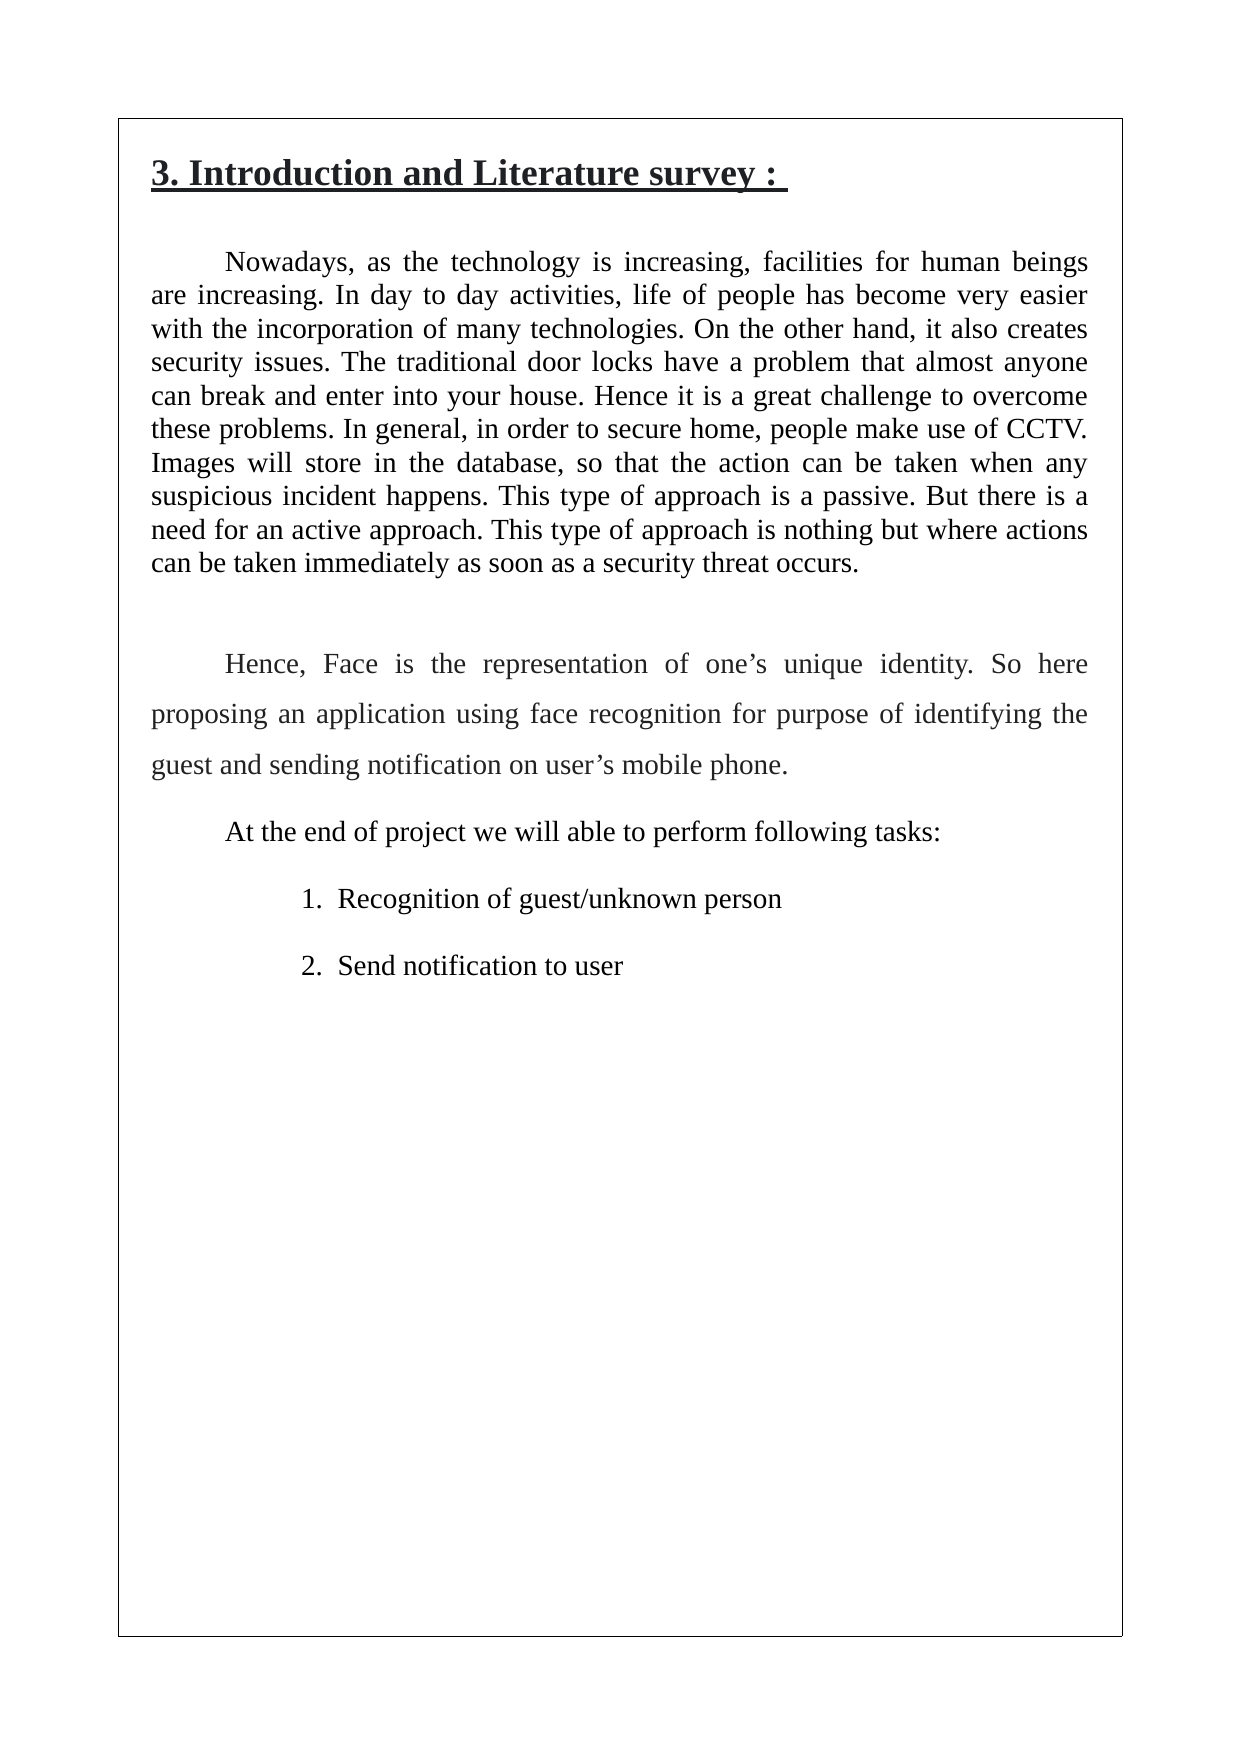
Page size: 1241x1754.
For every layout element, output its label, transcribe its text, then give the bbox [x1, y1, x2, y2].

text Hence, Face is the representation of one’s unique identity. So here proposing an application using face recognition for purpose of identifying the guest and sending notification on user’s mobile phone. [151, 646, 1089, 780]
list 2. Send notification to user [263, 948, 1089, 981]
subtitle 3. Introduction and Literature survey : [151, 151, 1089, 194]
list Nowadays, as the technology is increasing, facilities for human beings are increasing. In day to day activities, life of people has become very easier with the incorporation of many technologies. On the other hand, it also creates security issues. The traditional door locks have a problem that almost anyone can break and enter into your house. Hence it is a great challenge to overcome these problems. In general, in order to secure home, people make use of CCTV. Images will store in the database, so that the action can be taken when any suspicious incident happens. This type of approach is a passive. But there is a need for an active approach. This type of approach is nothing but where actions can be taken immediately as soon as a security threat occurs. [119, 244, 1089, 579]
list 1. Recognition of guest/unknown person [263, 881, 1089, 914]
text At the end of project we will able to perform following tasks: [151, 814, 1089, 847]
